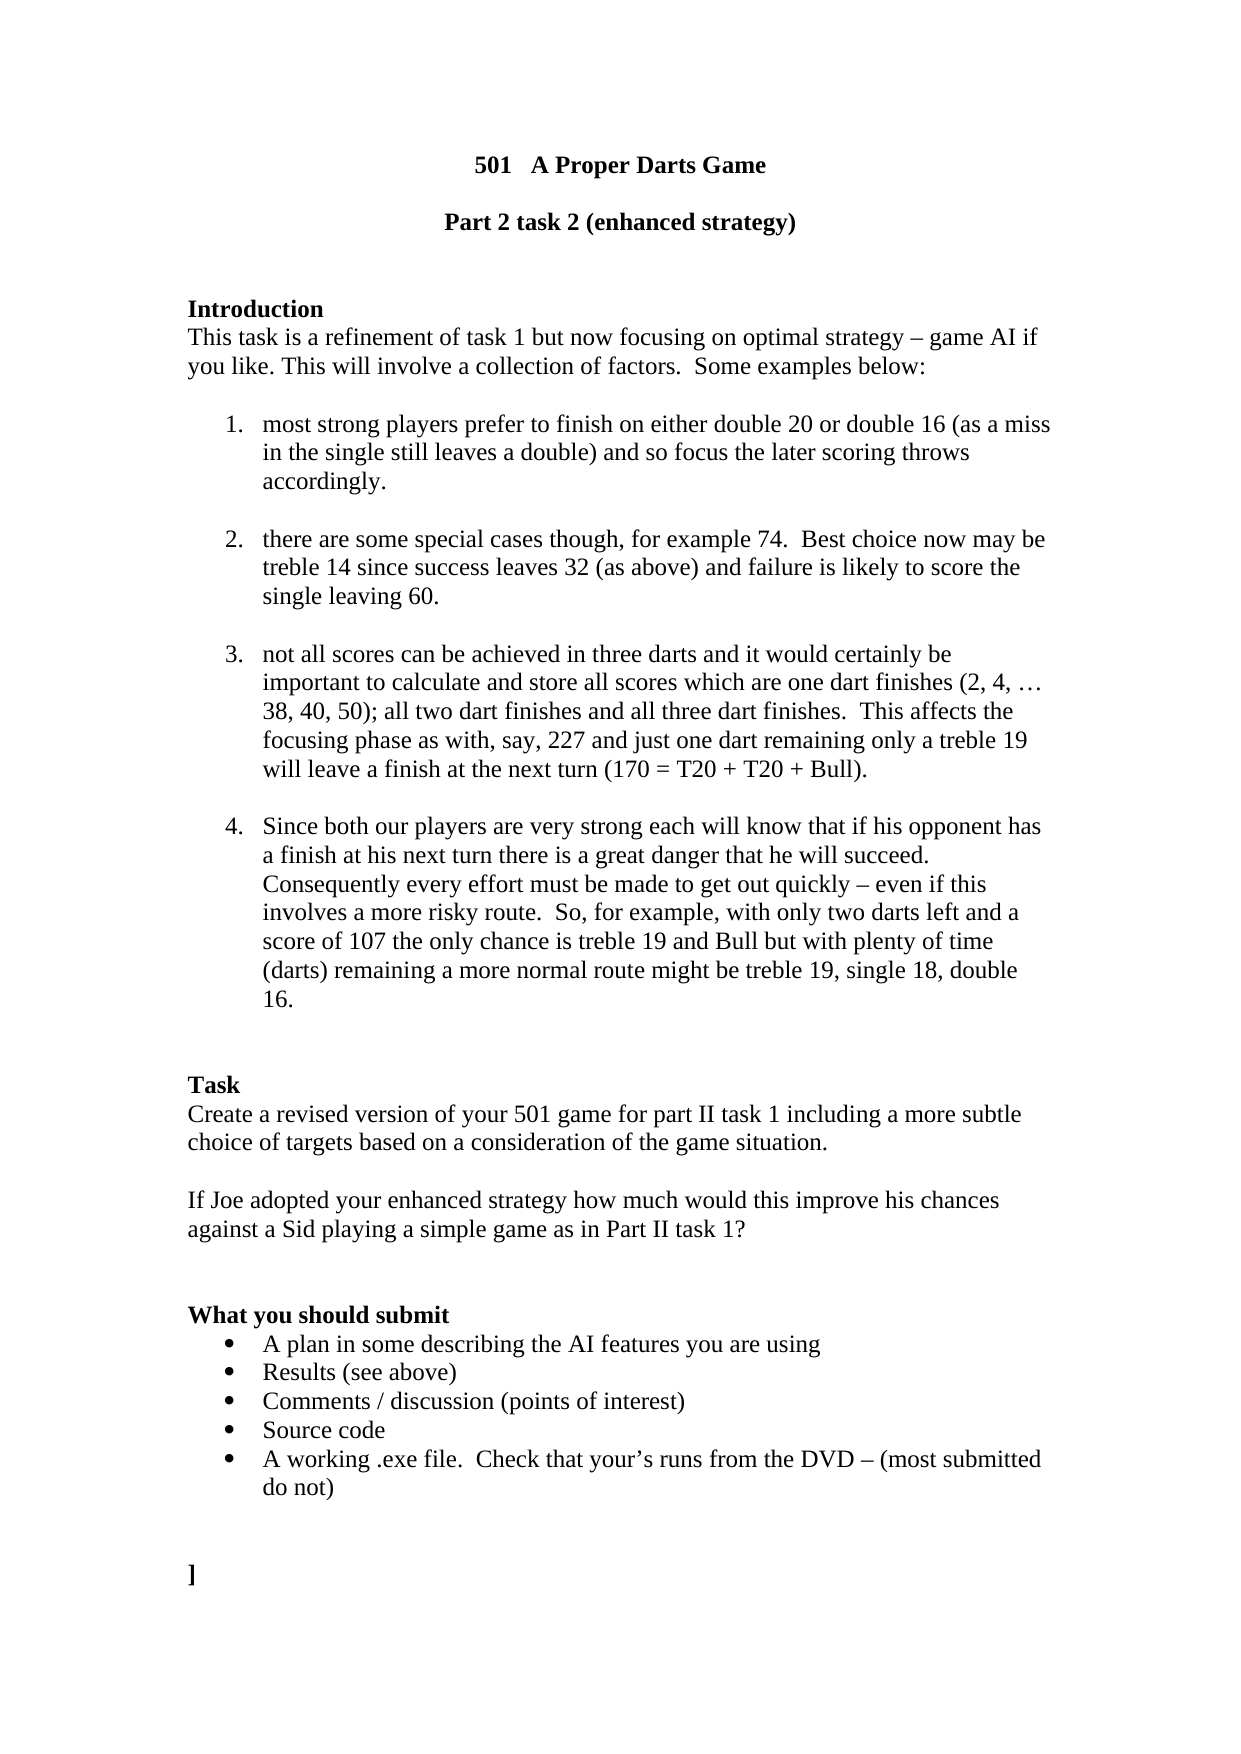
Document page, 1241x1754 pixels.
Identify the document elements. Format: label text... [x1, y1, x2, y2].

list most strong players prefer to finish on either double 20 or double 16 (as a miss in the single still leaves a double) and so focus the later scoring throws accordingly. [225, 409, 1053, 495]
text Part 2 task 2 (enhanced strategy) [187, 207, 1053, 236]
text Task [187, 1070, 1053, 1099]
list Source code [225, 1415, 1053, 1444]
text If Joe adopted your enhanced strategy how much would this improve his chances against a Sid playing a simple game as in Part II task 1? [187, 1185, 1053, 1242]
text Introduction [187, 294, 1053, 322]
list there are some special cases though, for example 74. Best choice now may be treble 14 since success leaves 32 (as above) and failure is likely to score the single leaving 60. [225, 524, 1053, 610]
text ] [187, 1559, 1053, 1587]
list Results (see above) [225, 1357, 1053, 1386]
list Since both our players are very strong each will know that if his opponent has a finish at his next turn there is a great danger that he will succeed. Consequently every effort must be made to get out quickly – even if this involves a more risky route. So, for example, with only two darts left and a score of 107 the only chance is treble 19 and Bull but with plenty of time (darts) remaining a more normal route might be treble 19, single 18, double 16. [225, 811, 1053, 1012]
text What you should submit [187, 1300, 1053, 1329]
list not all scores can be achieved in three darts and it would certainly be important to calculate and store all scores which are one dart finishes (2, 4, … 38, 40, 50); all two dart finishes and all three dart finishes. This affects the focusing phase as with, say, 227 and just one dart remaining only a treble 19 will leave a finish at the next turn (170 = T20 + T20 + Bull). [225, 639, 1053, 782]
list A plan in some describing the AI features you are using [225, 1329, 1053, 1357]
list Comments / discussion (points of interest) [225, 1386, 1053, 1415]
text Create a revised version of your 501 game for part II task 1 including a more subtle choice of targets based on a consideration of the game situation. [187, 1099, 1053, 1156]
list A working .exe file. Check that your’s runs from the DVD – (most submitted do not) [225, 1444, 1053, 1501]
text This task is a refinement of task 1 but now focusing on optimal strategy – game AI if you like. This will involve a collection of factors. Some examples below: [187, 322, 1053, 380]
text 501 A Proper Darts Game [187, 150, 1053, 179]
